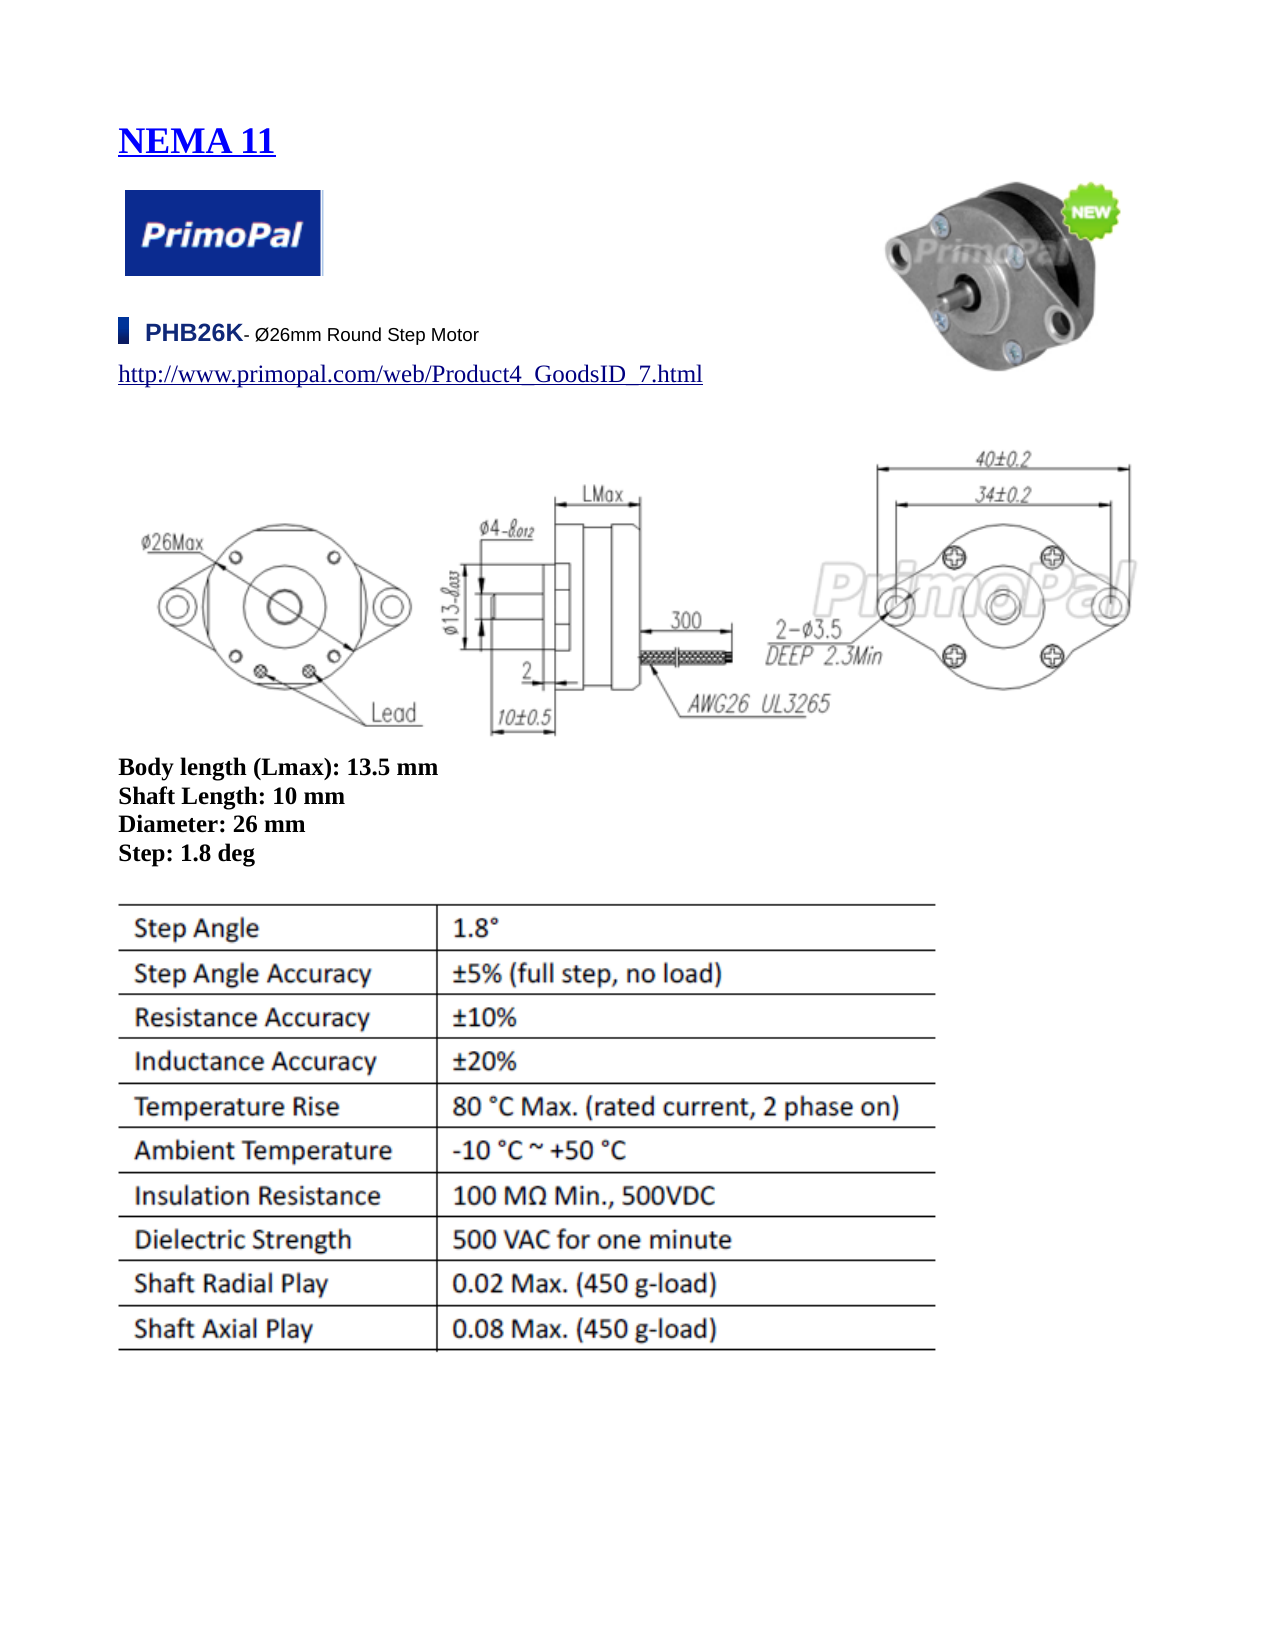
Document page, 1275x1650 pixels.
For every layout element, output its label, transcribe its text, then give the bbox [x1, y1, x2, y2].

picture [118, 317, 129, 344]
picture [851, 176, 1130, 376]
text http://www.primopal.com/web/Product4_GoodsID_7.html [118, 359, 1157, 388]
text NEMA 11 [118, 118, 1157, 161]
picture [125, 190, 324, 276]
picture [111, 895, 956, 1360]
text Step: 1.8 deg [118, 838, 1157, 867]
text Diameter: 26 mm [118, 809, 1157, 838]
subtitle PHB26K- Ø26mm Round Step Motor [118, 317, 851, 346]
subtitle [1130, 317, 1157, 346]
text Shaft Length: 10 mm [118, 781, 1157, 809]
text Body length (Lmax): 13.5 mm [118, 416, 1157, 781]
picture [129, 444, 1146, 752]
